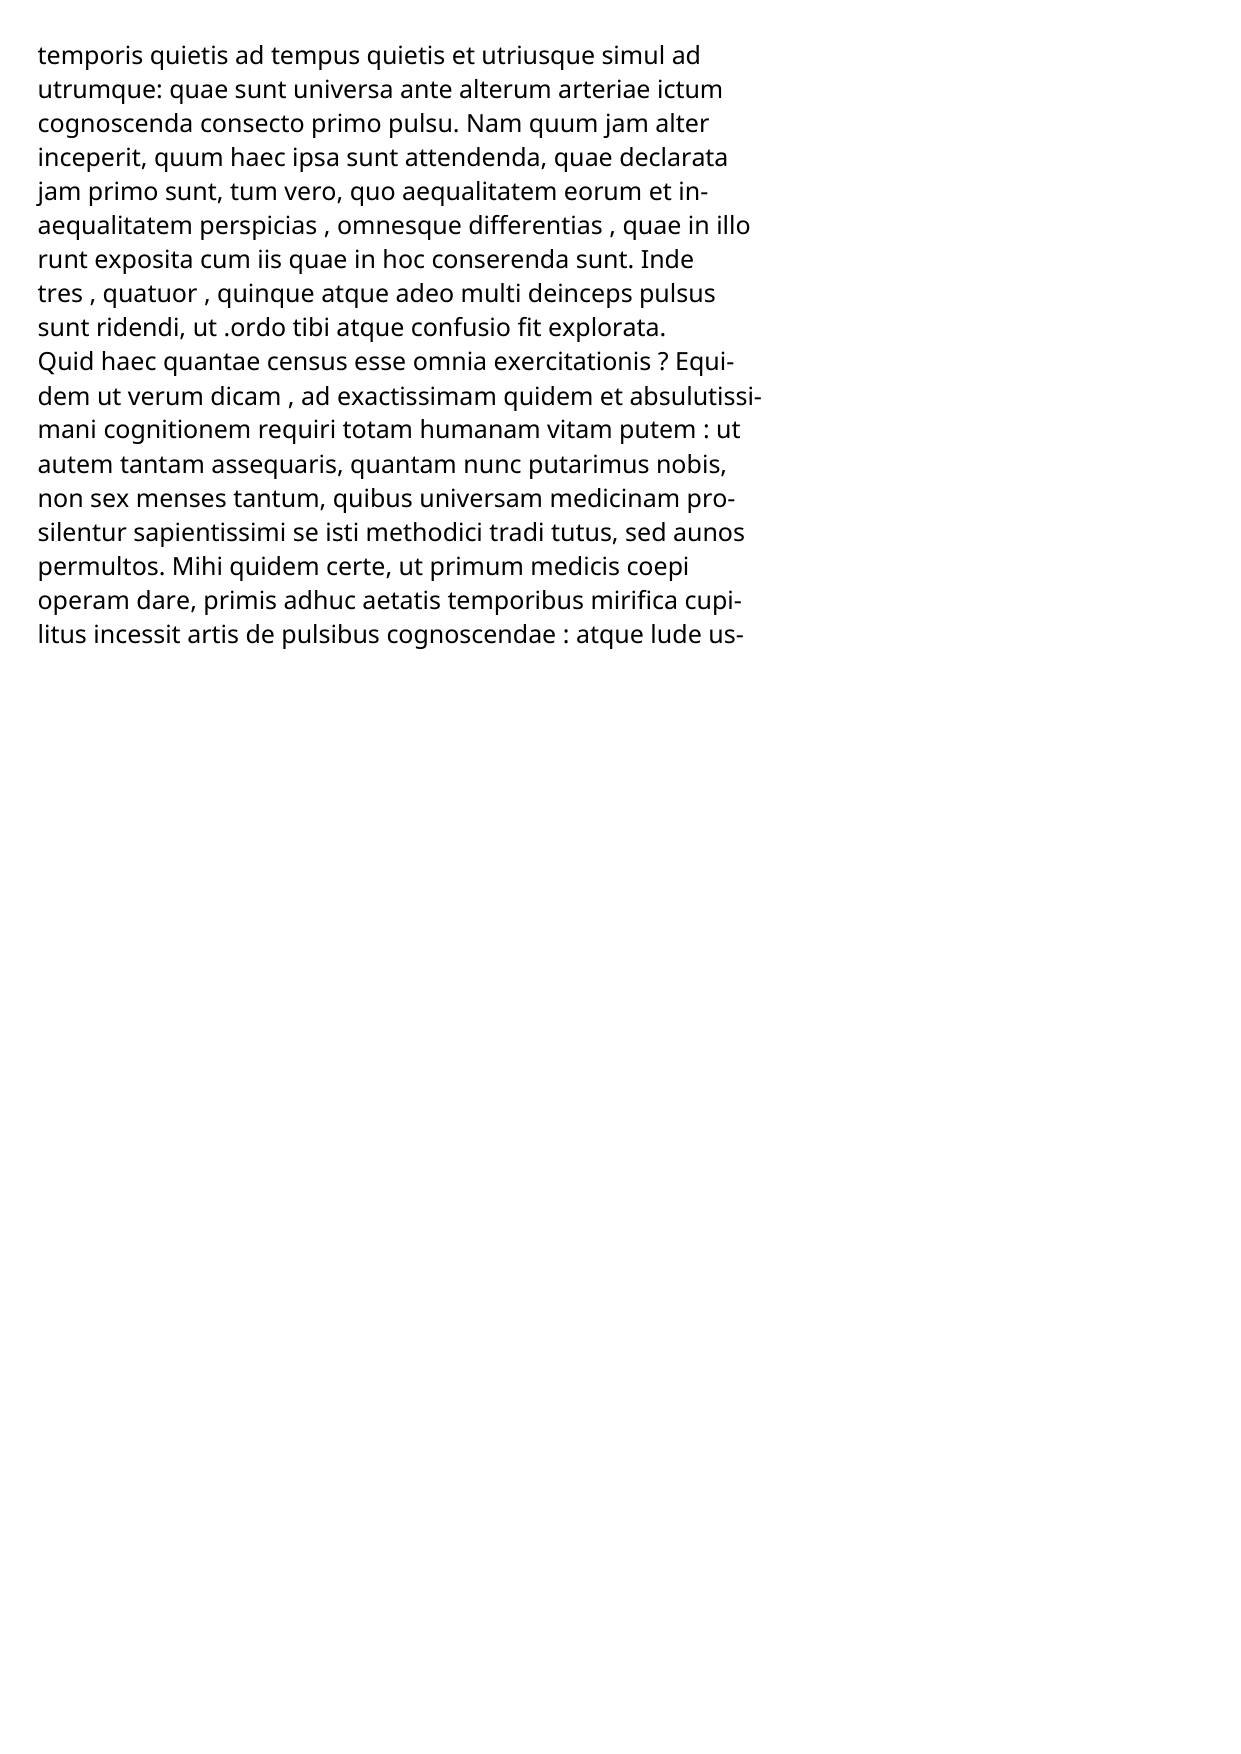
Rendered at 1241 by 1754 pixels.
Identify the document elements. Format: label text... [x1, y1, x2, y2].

text temporis quietis ad tempus quietis et utriusque simul ad utrumque: quae sunt universa ante alterum arteriae ictum cognoscenda consecto primo pulsu. Nam quum jam alter inceperit, quum haec ipsa sunt attendenda, quae declarata jam primo sunt, tum vero, quo aequalitatem eorum et in- aequalitatem perspicias , omnesque differentias , quae in illo runt exposita cum iis quae in hoc conserenda sunt. Inde tres , quatuor , quinque atque adeo multi deinceps pulsus sunt ridendi, ut .ordo tibi atque confusio fit explorata. Quid haec quantae census esse omnia exercitationis ? Equi- dem ut verum dicam , ad exactissimam quidem et absulutissi- mani cognitionem requiri totam humanam vitam putem : ut autem tantam assequaris, quantam nunc putarimus nobis, non sex menses tantum, quibus universam medicinam pro- silentur sapientissimi se isti methodici tradi tutus, sed aunos permultos. Mihi quidem certe, ut primum medicis coepi operam dare, primis adhuc aetatis temporibus mirifica cupi- litus incessit artis de pulsibus cognoscendae : atque lude us- [37, 37, 1203, 651]
